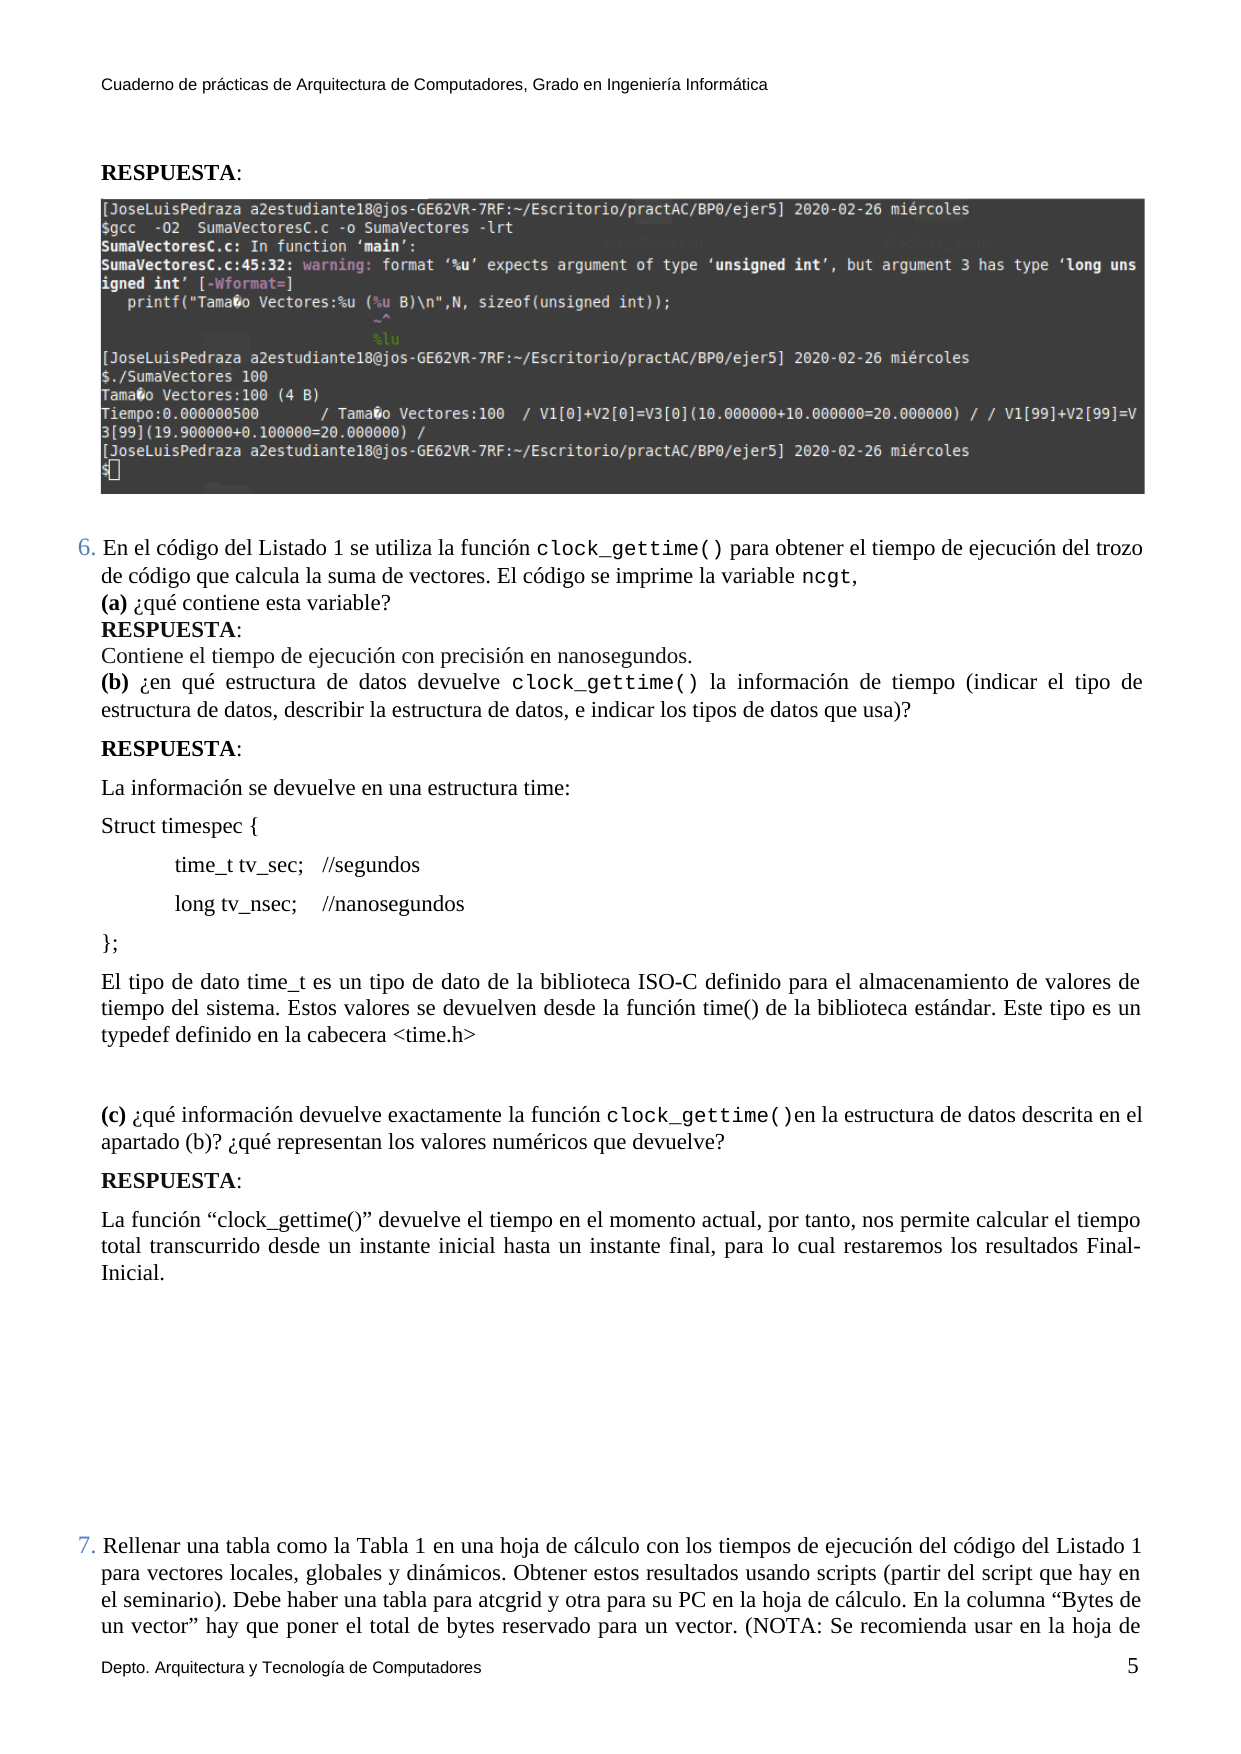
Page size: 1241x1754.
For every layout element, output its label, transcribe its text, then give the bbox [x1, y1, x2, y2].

list RESPUESTA: [101, 1167, 1143, 1193]
text time_t tv_sec; //segundos [101, 851, 1143, 878]
text Contiene el tiempo de ejecución con precisión en nanosegundos. [101, 642, 1143, 668]
list RESPUESTA: [101, 159, 1143, 186]
text Struct timespec { [101, 812, 1143, 839]
text }; [101, 929, 1143, 955]
list La función “clock_gettime()” devuelve el tiempo en el momento actual, por tanto, nos permite calcular el tiempo total transcurrido desde un instante inicial hasta un instante final, para lo cual restaremos los resultados Final-Inicial. [101, 1206, 1143, 1285]
text RESPUESTA: [101, 616, 1143, 642]
text long tv_nsec; //nanosegundos [101, 890, 1143, 917]
list Rellenar una tabla como la Tabla 1 en una hoja de cálculo con los tiempos de ejecución del código del Listado 1 para vectores locales, globales y dinámicos. Obtener estos resultados usando scripts (partir del script que hay en el seminario). Debe haber una tabla para atcgrid y otra para su PC en la hoja de cálculo. En la columna “Bytes de un vector” hay que poner el total de bytes reservado para un vector. (NOTA: Se recomienda usar en la hoja de [71, 1531, 1143, 1638]
text (c) ¿qué información devuelve exactamente la función clock_gettime()en la estructura de datos descrita en el apartado (b)? ¿qué representan los valores numéricos que devuelve? [101, 1100, 1143, 1154]
text (a) ¿qué contiene esta variable? [101, 589, 1143, 616]
text (b) ¿en qué estructura de datos devuelve clock_gettime() la información de tiempo (indicar el tipo de estructura de datos, describir la estructura de datos, e indicar los tipos de datos que usa)? [101, 668, 1143, 722]
text La información se devuelve en una estructura time: [101, 774, 1143, 800]
list En el código del Listado 1 se utiliza la función clock_gettime() para obtener el tiempo de ejecución del trozo de código que calcula la suma de vectores. El código se imprime la variable ncgt, [71, 532, 1143, 589]
text El tipo de dato time_t es un tipo de dato de la biblioteca ISO-C definido para el almacenamiento de valores de tiempo del sistema. Estos valores se devuelven desde la función time() de la biblioteca estándar. Este tipo es un typedef definido en la cabecera <time.h> [101, 968, 1143, 1047]
text RESPUESTA: [101, 735, 1143, 761]
